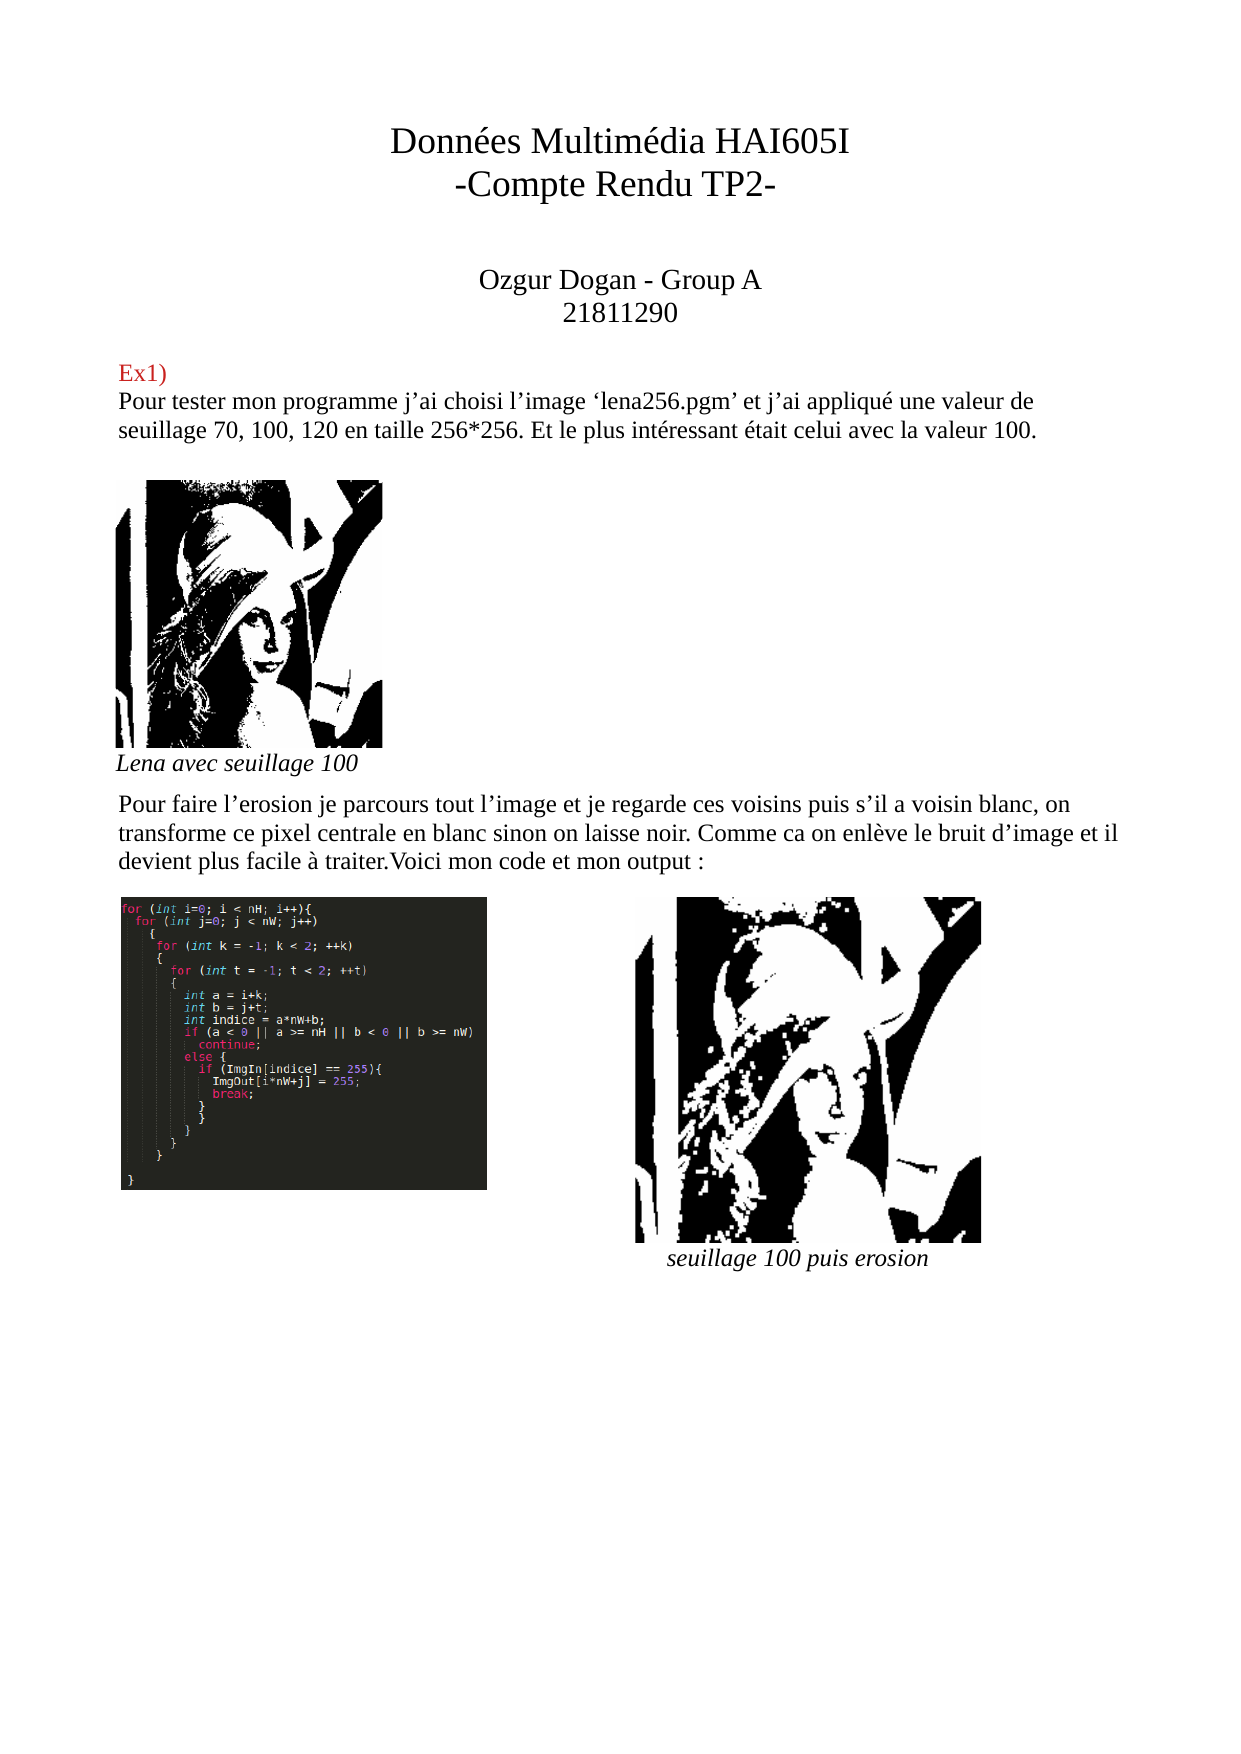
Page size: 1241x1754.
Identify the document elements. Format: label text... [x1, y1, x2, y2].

picture [635, 897, 982, 1243]
text Ex1) [118, 358, 1122, 386]
picture [115, 480, 383, 748]
picture [121, 897, 487, 1190]
text 21811290 [118, 295, 1122, 329]
text seuillage 100 puis erosion [635, 1243, 981, 1271]
text Lena avec seuillage 100 [116, 748, 382, 777]
text -Compte Rendu TP2- [118, 161, 1122, 204]
text Pour tester mon programme j’ai choisi l’image ‘lena256.pgm’ et j’ai appliqué une valeur de seuillage 70, 100, 120 en taille 256*256. Et le plus intéressant était celui avec la valeur 100. [118, 386, 1122, 444]
text Pour faire l’erosion je parcours tout l’image et je regarde ces voisins puis s’il a voisin blanc, on transforme ce pixel centrale en blanc sinon on laisse noir. Comme ca on enlève le bruit d’image et il devient plus facile à traiter.Voici mon code et mon output : [118, 789, 1122, 875]
text Données Multimédia HAI605I [118, 118, 1122, 161]
text Ozgur Dogan - Group A [118, 262, 1122, 295]
